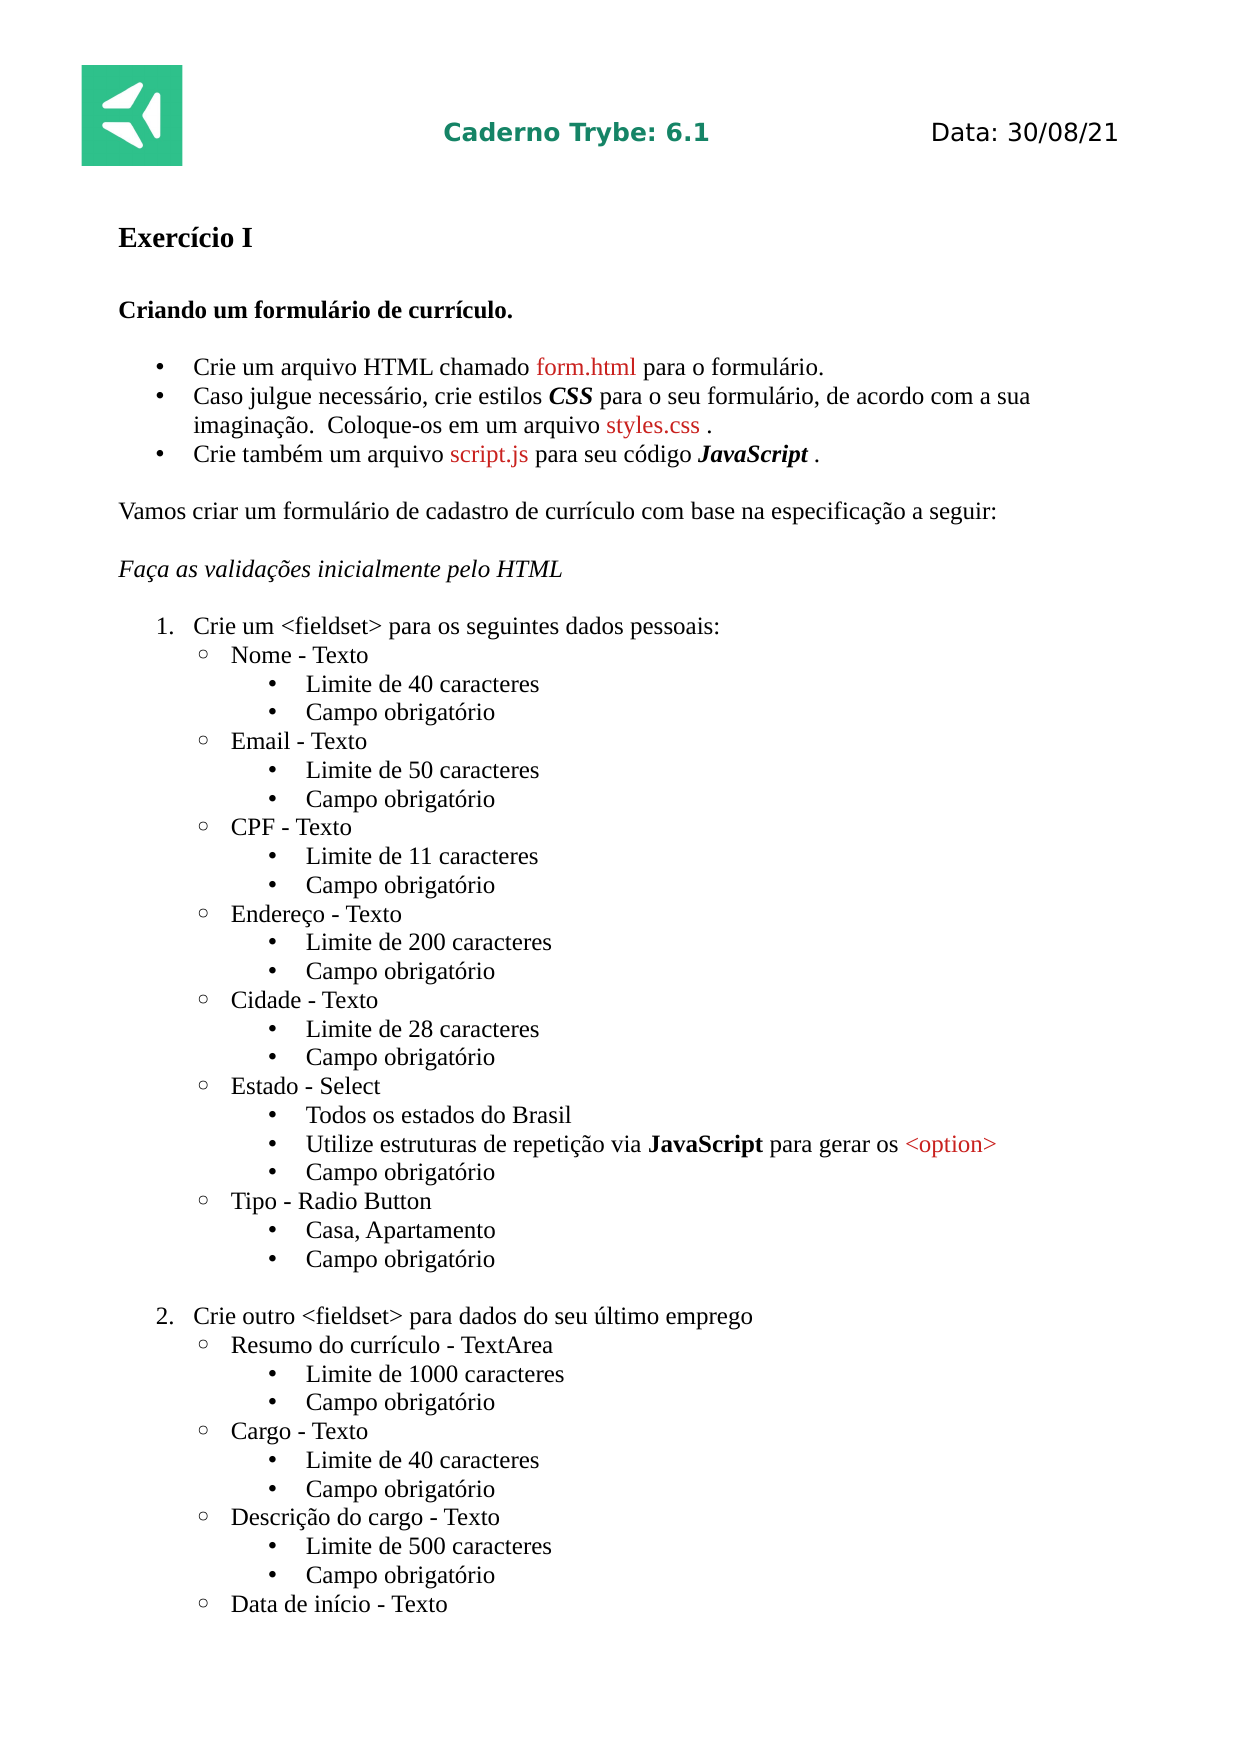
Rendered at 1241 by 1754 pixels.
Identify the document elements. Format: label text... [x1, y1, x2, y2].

picture [81, 65, 183, 166]
list Campo obrigatório [268, 1474, 1122, 1502]
list Crie um arquivo HTML chamado form.html para o formulário. [156, 352, 1122, 381]
list Casa, Apartamento [268, 1215, 1122, 1244]
list Campo obrigatório [268, 1560, 1122, 1589]
list Data de início - Texto [193, 1589, 1122, 1617]
list Crie um <fieldset> para os seguintes dados pessoais: [156, 611, 1122, 640]
list Crie outro <fieldset> para dados do seu último emprego [156, 1301, 1122, 1330]
list Limite de 40 caracteres [268, 1445, 1122, 1474]
list Descrição do cargo - Texto [193, 1502, 1122, 1531]
list Limite de 1000 caracteres [268, 1359, 1122, 1387]
list Limite de 500 caracteres [268, 1531, 1122, 1560]
text Faça as validações inicialmente pelo HTML [118, 554, 1122, 582]
list Limite de 50 caracteres [268, 755, 1122, 784]
list Tipo - Radio Button [193, 1186, 1122, 1215]
list Campo obrigatório [268, 697, 1122, 726]
list Estado - Select [193, 1071, 1122, 1100]
list Campo obrigatório [268, 784, 1122, 812]
subtitle Exercício I [118, 220, 1122, 254]
list Limite de 11 caracteres [268, 841, 1122, 870]
list Limite de 200 caracteres [268, 927, 1122, 956]
list Cargo - Texto [193, 1416, 1122, 1445]
list Email - Texto [193, 726, 1122, 755]
list Campo obrigatório [268, 1244, 1122, 1272]
text Criando um formulário de currículo. [118, 295, 1122, 324]
text Vamos criar um formulário de cadastro de currículo com base na especificação a seguir: [118, 496, 1122, 525]
list Utilize estruturas de repetição via JavaScript para gerar os <option> [268, 1129, 1122, 1157]
list Endereço - Texto [193, 899, 1122, 927]
list CPF - Texto [193, 812, 1122, 841]
list Todos os estados do Brasil [268, 1100, 1122, 1129]
list Campo obrigatório [268, 1387, 1122, 1416]
list Caso julgue necessário, crie estilos CSS para o seu formulário, de acordo com a sua imaginação. Coloque-os em um arquivo styles.css . [156, 381, 1122, 439]
list Crie também um arquivo script.js para seu código JavaScript . [156, 439, 1122, 467]
list Cidade - Texto [193, 985, 1122, 1014]
list Campo obrigatório [268, 1042, 1122, 1071]
list Nome - Texto [193, 640, 1122, 669]
list Limite de 28 caracteres [268, 1014, 1122, 1042]
list Limite de 40 caracteres [268, 669, 1122, 697]
list Resumo do currículo - TextArea [193, 1330, 1122, 1359]
list Campo obrigatório [268, 1157, 1122, 1186]
list Campo obrigatório [268, 870, 1122, 899]
list Campo obrigatório [268, 956, 1122, 985]
